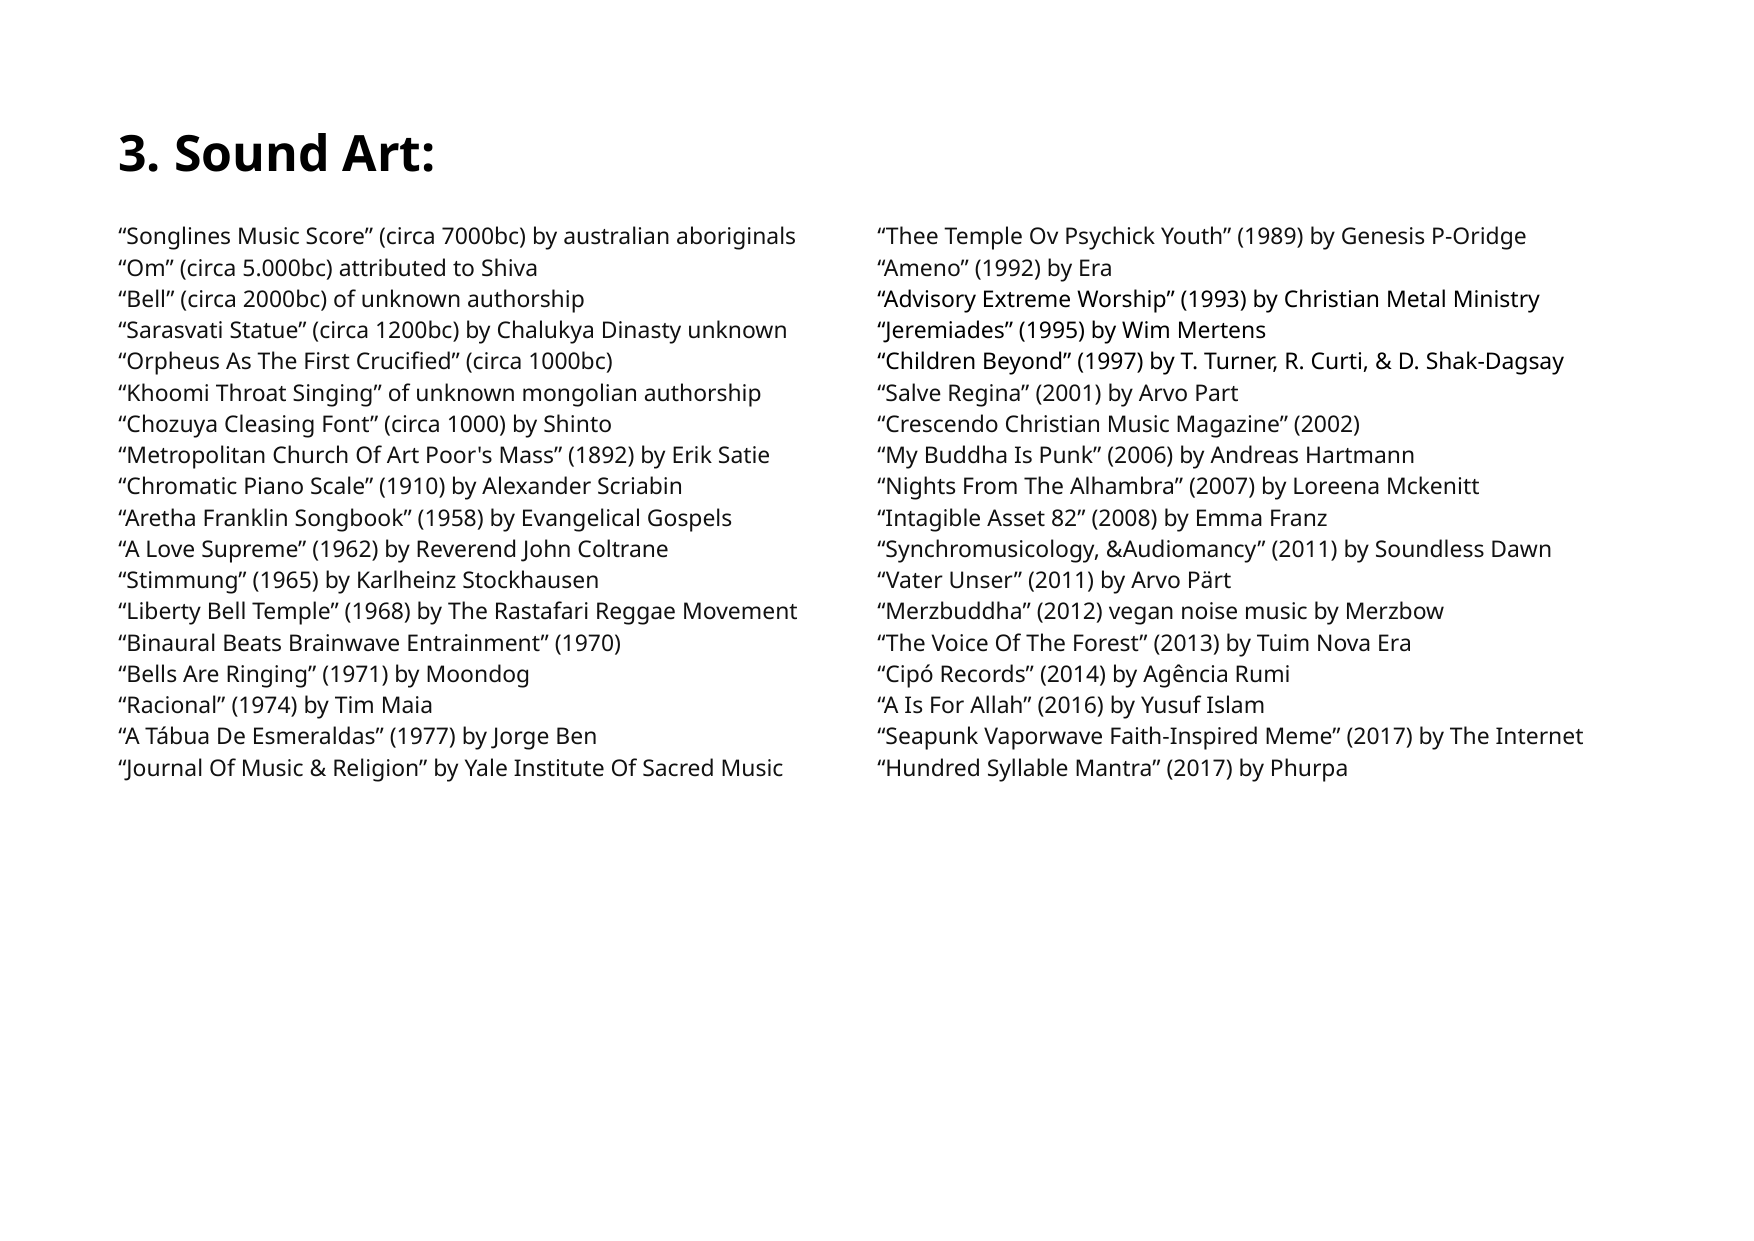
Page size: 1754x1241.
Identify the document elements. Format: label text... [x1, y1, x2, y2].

text “Ameno” (1992) by Era [877, 252, 1636, 283]
text “A Love Supreme” (1962) by Reverend John Coltrane [118, 533, 877, 564]
text “Hundred Syllable Mantra” (2017) by Phurpa [877, 752, 1636, 783]
text “Children Beyond” (1997) by T. Turner, R. Curti, & D. Shak-Dagsay [877, 345, 1636, 377]
text “Chozuya Cleasing Font” (circa 1000) by Shinto [118, 408, 877, 439]
text “A Is For Allah” (2016) by Yusuf Islam [877, 689, 1636, 720]
text “Thee Temple Ov Psychick Youth” (1989) by Genesis P-Oridge [877, 220, 1636, 252]
text “Sarasvati Statue” (circa 1200bc) by Chalukya Dinasty unknown [118, 314, 877, 345]
text “Aretha Franklin Songbook” (1958) by Evangelical Gospels [118, 502, 877, 533]
text “Chromatic Piano Scale” (1910) by Alexander Scriabin [118, 470, 877, 502]
text “Synchromusicology, &Audiomancy” (2011) by Soundless Dawn [877, 533, 1636, 564]
text “Stimmung” (1965) by Karlheinz Stockhausen [118, 564, 877, 595]
text “Racional” (1974) by Tim Maia [118, 689, 877, 720]
text “Journal Of Music & Religion” by Yale Institute Of Sacred Music [118, 752, 877, 783]
text “Bells Are Ringing” (1971) by Moondog [118, 658, 877, 689]
text “Binaural Beats Brainwave Entrainment” (1970) [118, 627, 877, 658]
text “Merzbuddha” (2012) vegan noise music by Merzbow [877, 595, 1636, 627]
text “Metropolitan Church Of Art Poor's Mass” (1892) by Erik Satie [118, 439, 877, 470]
text “Advisory Extreme Worship” (1993) by Christian Metal Ministry [877, 283, 1636, 314]
text “Crescendo Christian Music Magazine” (2002) [877, 408, 1636, 439]
text “Khoomi Throat Singing” of unknown mongolian authorship [118, 377, 877, 408]
text “Jeremiades” (1995) by Wim Mertens [877, 314, 1636, 345]
text “Bell” (circa 2000bc) of unknown authorship [118, 283, 877, 314]
text “Liberty Bell Temple” (1968) by The Rastafari Reggae Movement [118, 595, 877, 627]
text 3. Sound Art: [118, 118, 1636, 186]
text “Nights From The Alhambra” (2007) by Loreena Mckenitt [877, 470, 1636, 502]
text “Orpheus As The First Crucified” (circa 1000bc) [118, 345, 877, 377]
text “Seapunk Vaporwave Faith-Inspired Meme” (2017) by The Internet [877, 720, 1636, 752]
text “Intagible Asset 82” (2008) by Emma Franz [877, 502, 1636, 533]
text “My Buddha Is Punk” (2006) by Andreas Hartmann [877, 439, 1636, 470]
text “Om” (circa 5.000bc) attributed to Shiva [118, 252, 877, 283]
text “The Voice Of The Forest” (2013) by Tuim Nova Era [877, 627, 1636, 658]
text “Cipó Records” (2014) by Agência Rumi [877, 658, 1636, 689]
text “Songlines Music Score” (circa 7000bc) by australian aboriginals [118, 220, 877, 252]
text “Salve Regina” (2001) by Arvo Part [877, 377, 1636, 408]
text “Vater Unser” (2011) by Arvo Pärt [877, 564, 1636, 595]
text “A Tábua De Esmeraldas” (1977) by Jorge Ben [118, 720, 877, 752]
